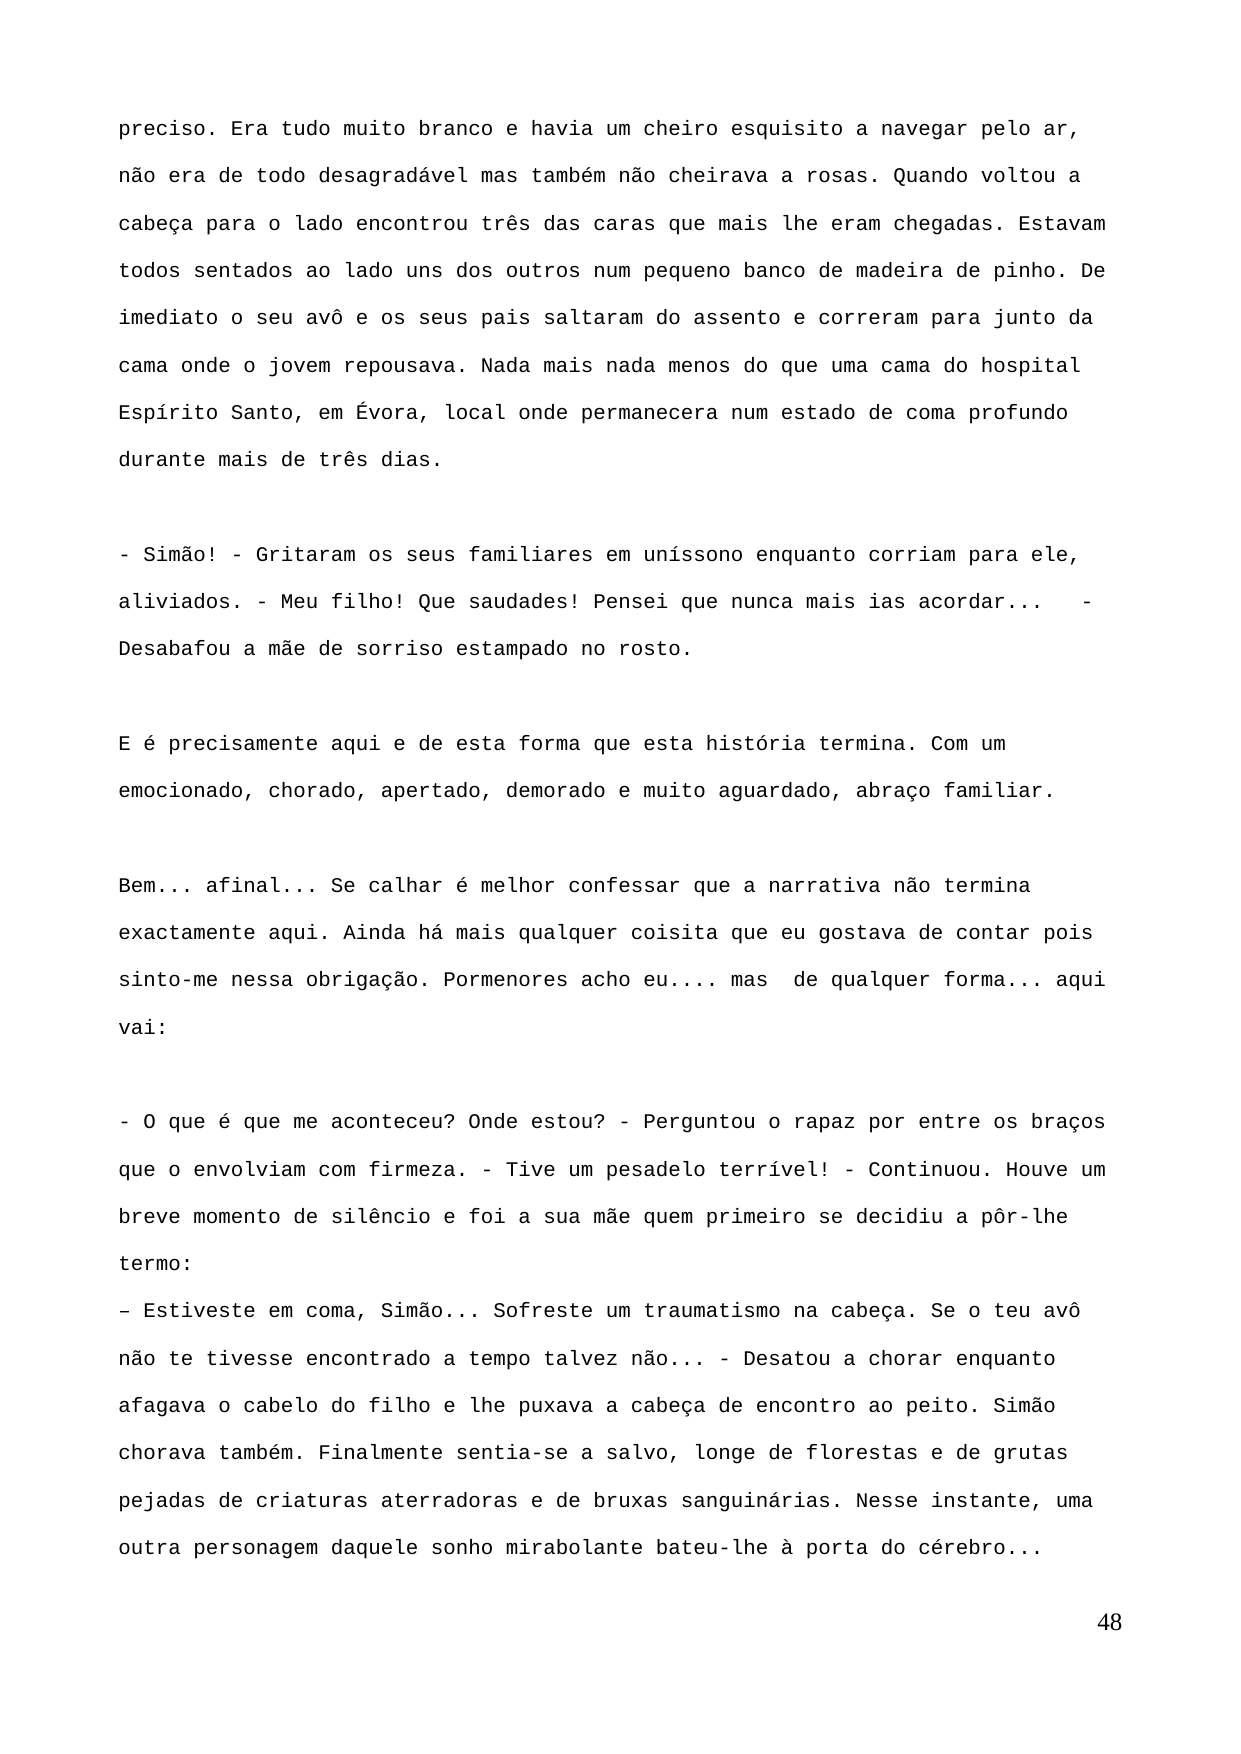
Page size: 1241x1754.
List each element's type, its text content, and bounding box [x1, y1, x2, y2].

text - O que é que me aconteceu? Onde estou? - Perguntou o rapaz por entre os braços que o envolviam com firmeza. - Tive um pesadelo terrível! - Continuou. Houve um breve momento de silêncio e foi a sua mãe quem primeiro se decidiu a pôr-lhe termo: – Estiveste em coma, Simão... Sofreste um traumatismo na cabeça. Se o teu avô não te tivesse encontrado a tempo talvez não... - Desatou a chorar enquanto afagava o cabelo do filho e lhe puxava a cabeça de encontro ao peito. Simão chorava também. Finalmente sentia-se a salvo, longe de florestas e de grutas pejadas de criaturas aterradoras e de bruxas sanguinárias. Nesse instante, uma outra personagem daquele sonho mirabolante bateu-lhe à porta do cérebro... [118, 1111, 1122, 1561]
text E é precisamente aqui e de esta forma que esta história termina. Com um emocionado, chorado, apertado, demorado e muito aguardado, abraço familiar. [118, 733, 1122, 804]
text preciso. Era tudo muito branco e havia um cheiro esquisito a navegar pelo ar, não era de todo desagradável mas também não cheirava a rosas. Quando voltou a cabeça para o lado encontrou três das caras que mais lhe eram chegadas. Estavam todos sentados ao lado uns dos outros num pequeno banco de madeira de pinho. De imediato o seu avô e os seus pais saltaram do assento e correram para junto da cama onde o jovem repousava. Nada mais nada menos do que uma cama do hospital Espírito Santo, em Évora, local onde permanecera num estado de coma profundo durante mais de três dias. - Simão! - Gritaram os seus familiares em uníssono enquanto corriam para ele, aliviados. - Meu filho! Que saudades! Pensei que nunca mais ias acordar... - Desabafou a mãe de sorriso estampado no rosto. [118, 118, 1122, 662]
text Bem... afinal... Se calhar é melhor confessar que a narrativa não termina exactamente aqui. Ainda há mais qualquer coisita que eu gostava de contar pois sinto-me nessa obrigação. Pormenores acho eu.... mas de qualquer forma... aqui vai: [118, 875, 1122, 1040]
